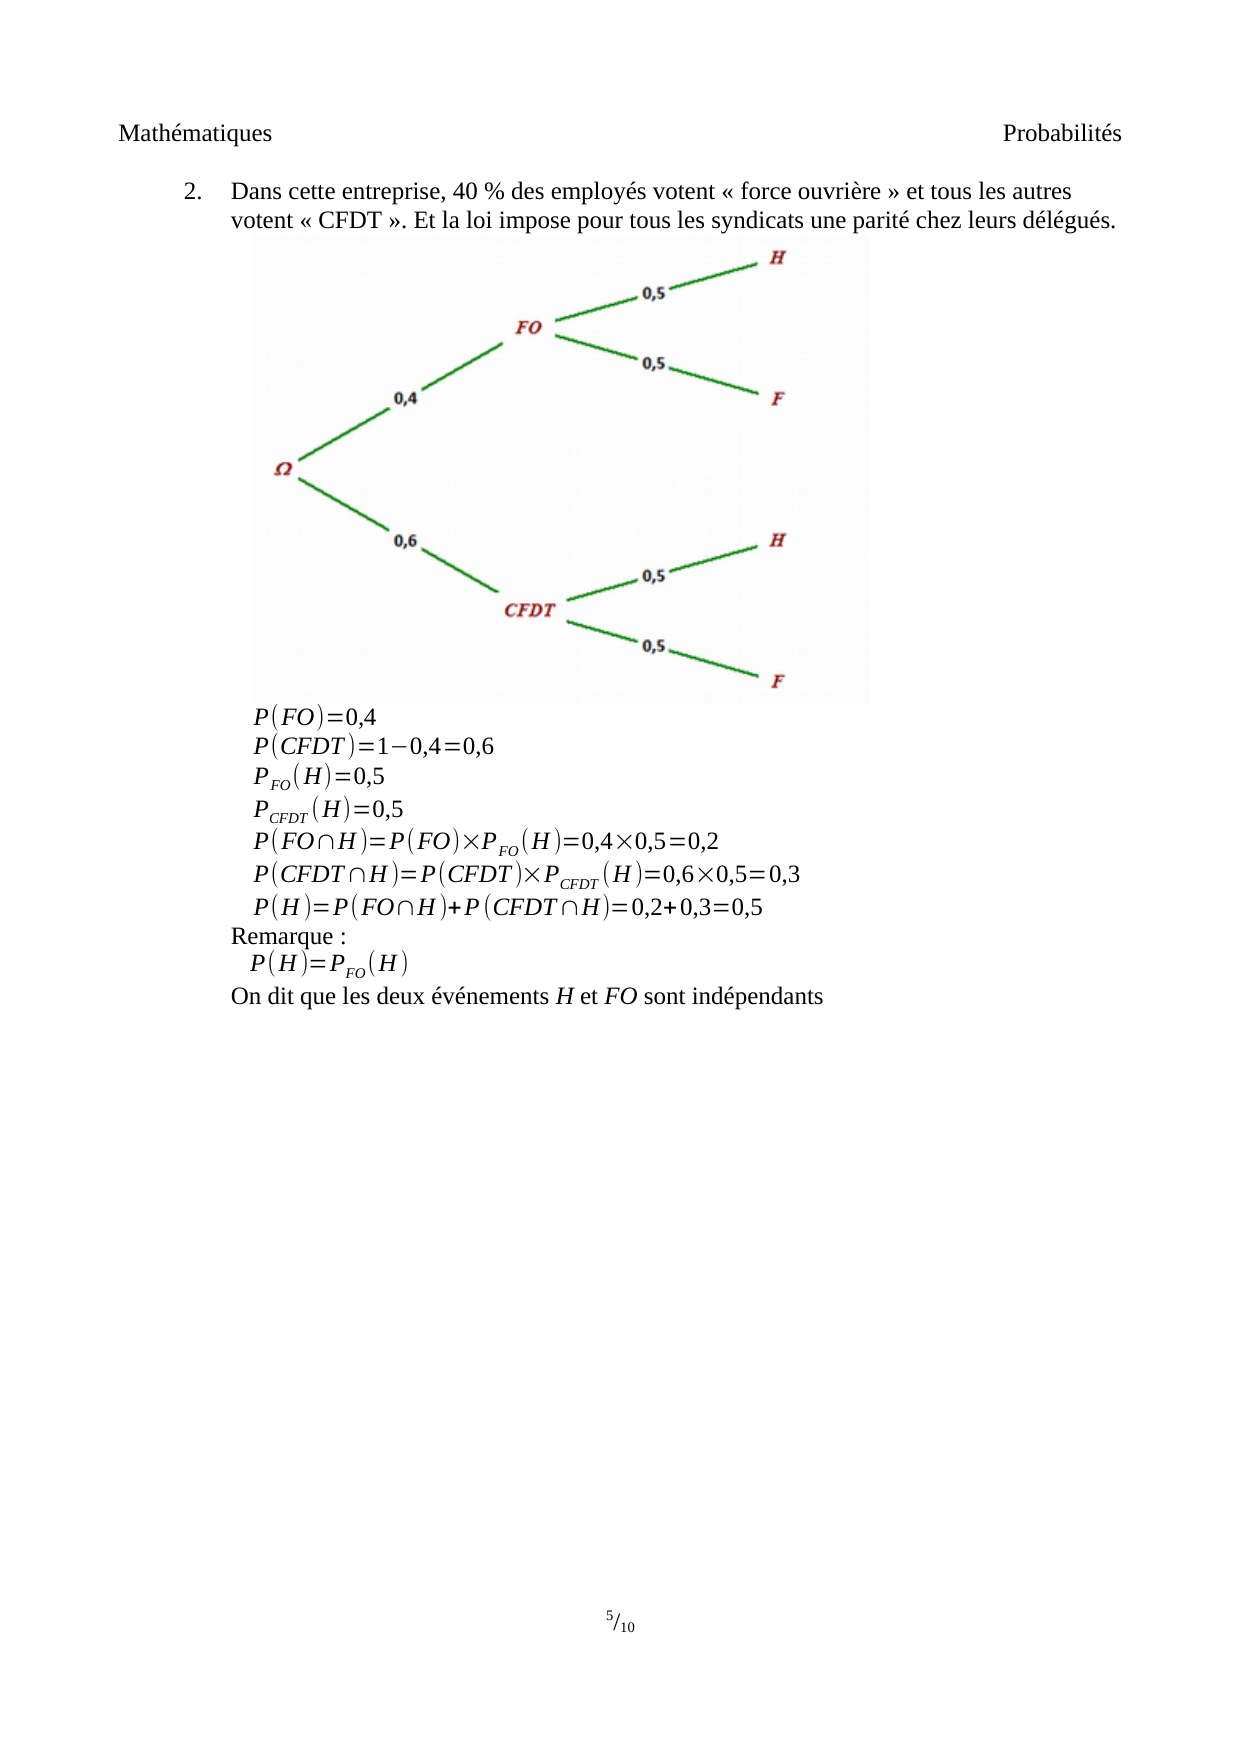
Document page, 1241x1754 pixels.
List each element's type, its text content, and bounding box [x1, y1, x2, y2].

list On dit que les deux événements H et FO sont indépendants [193, 981, 1122, 1010]
list Remarque : [193, 921, 1122, 950]
picture [252, 235, 870, 704]
list Dans cette entreprise, 40 % des employés votent « force ouvrière » et tous les autres votent « CFDT ». Et la loi impose pour tous les syndicats une parité chez leurs délégués. [193, 176, 1122, 234]
